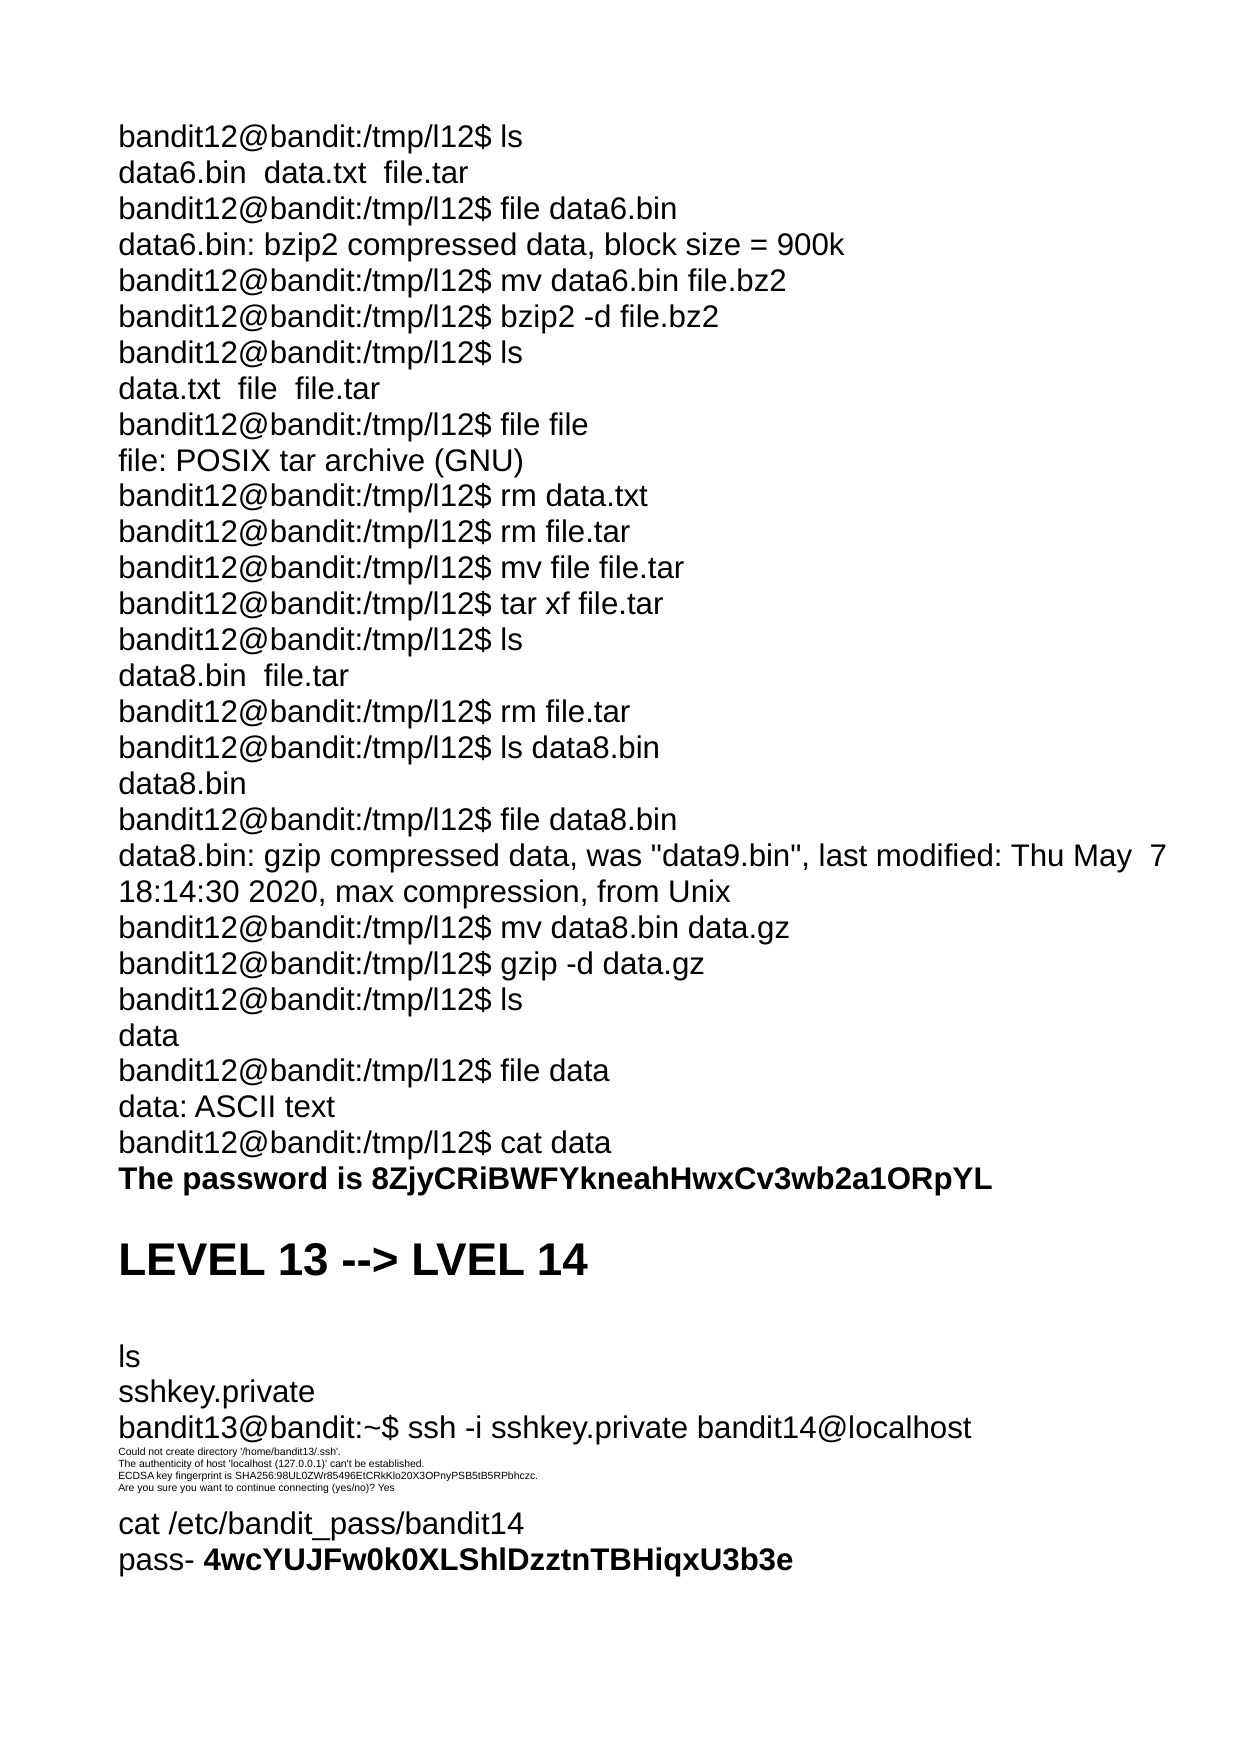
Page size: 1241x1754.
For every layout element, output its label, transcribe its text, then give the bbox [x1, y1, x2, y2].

text Are you sure you want to continue connecting (yes/no)? Yes [118, 1481, 1199, 1493]
text data8.bin file.tar [118, 657, 1199, 693]
text bandit12@bandit:/tmp/l12$ rm file.tar [118, 513, 1199, 549]
text bandit12@bandit:/tmp/l12$ tar xf file.tar [118, 585, 1199, 621]
text bandit12@bandit:/tmp/l12$ ls [118, 981, 1199, 1017]
text bandit12@bandit:/tmp/l12$ rm file.tar [118, 693, 1199, 729]
text data [118, 1017, 1199, 1052]
text bandit12@bandit:/tmp/l12$ mv file file.tar [118, 549, 1199, 585]
text bandit13@bandit:~$ ssh -i sshkey.private bandit14@localhost [118, 1409, 1199, 1445]
text bandit12@bandit:/tmp/l12$ ls [118, 334, 1199, 370]
text bandit12@bandit:/tmp/l12$ file data6.bin [118, 190, 1199, 226]
text The password is 8ZjyCRiBWFYkneahHwxCv3wb2a1ORpYL [118, 1160, 1199, 1196]
text cat /etc/bandit_pass/bandit14 [118, 1505, 1199, 1541]
text ECDSA key fingerprint is SHA256:98UL0ZWr85496EtCRkKlo20X3OPnyPSB5tB5RPbhczc. [118, 1469, 1199, 1481]
text file: POSIX tar archive (GNU) [118, 442, 1199, 477]
text bandit12@bandit:/tmp/l12$ file data8.bin [118, 801, 1199, 837]
text bandit12@bandit:/tmp/l12$ cat data [118, 1124, 1199, 1160]
text bandit12@bandit:/tmp/l12$ ls [118, 621, 1199, 657]
text bandit12@bandit:/tmp/l12$ gzip -d data.gz [118, 945, 1199, 981]
text data.txt file file.tar [118, 370, 1199, 406]
text bandit12@bandit:/tmp/l12$ rm data.txt [118, 477, 1199, 513]
text ls [118, 1338, 1199, 1373]
text bandit12@bandit:/tmp/l12$ mv data6.bin file.bz2 [118, 262, 1199, 298]
text data8.bin: gzip compressed data, was "data9.bin", last modified: Thu May 7 18:14:30 2020, max compression, from Unix [118, 837, 1199, 909]
text bandit12@bandit:/tmp/l12$ bzip2 -d file.bz2 [118, 298, 1199, 334]
text bandit12@bandit:/tmp/l12$ file data [118, 1052, 1199, 1088]
text pass- 4wcYUJFw0k0XLShlDzztnTBHiqxU3b3e [118, 1541, 1199, 1577]
text bandit12@bandit:/tmp/l12$ mv data8.bin data.gz [118, 909, 1199, 945]
text data6.bin data.txt file.tar [118, 154, 1199, 190]
text bandit12@bandit:/tmp/l12$ ls [118, 118, 1199, 154]
text bandit12@bandit:/tmp/l12$ file file [118, 406, 1199, 442]
text data6.bin: bzip2 compressed data, block size = 900k [118, 226, 1199, 262]
text data: ASCII text [118, 1088, 1199, 1124]
text LEVEL 13 --> LVEL 14 [118, 1232, 1199, 1285]
text sshkey.private [118, 1373, 1199, 1409]
text data8.bin [118, 765, 1199, 801]
text bandit12@bandit:/tmp/l12$ ls data8.bin [118, 729, 1199, 765]
text Could not create directory '/home/bandit13/.ssh'. [118, 1445, 1199, 1457]
text The authenticity of host 'localhost (127.0.0.1)' can't be established. [118, 1457, 1199, 1469]
